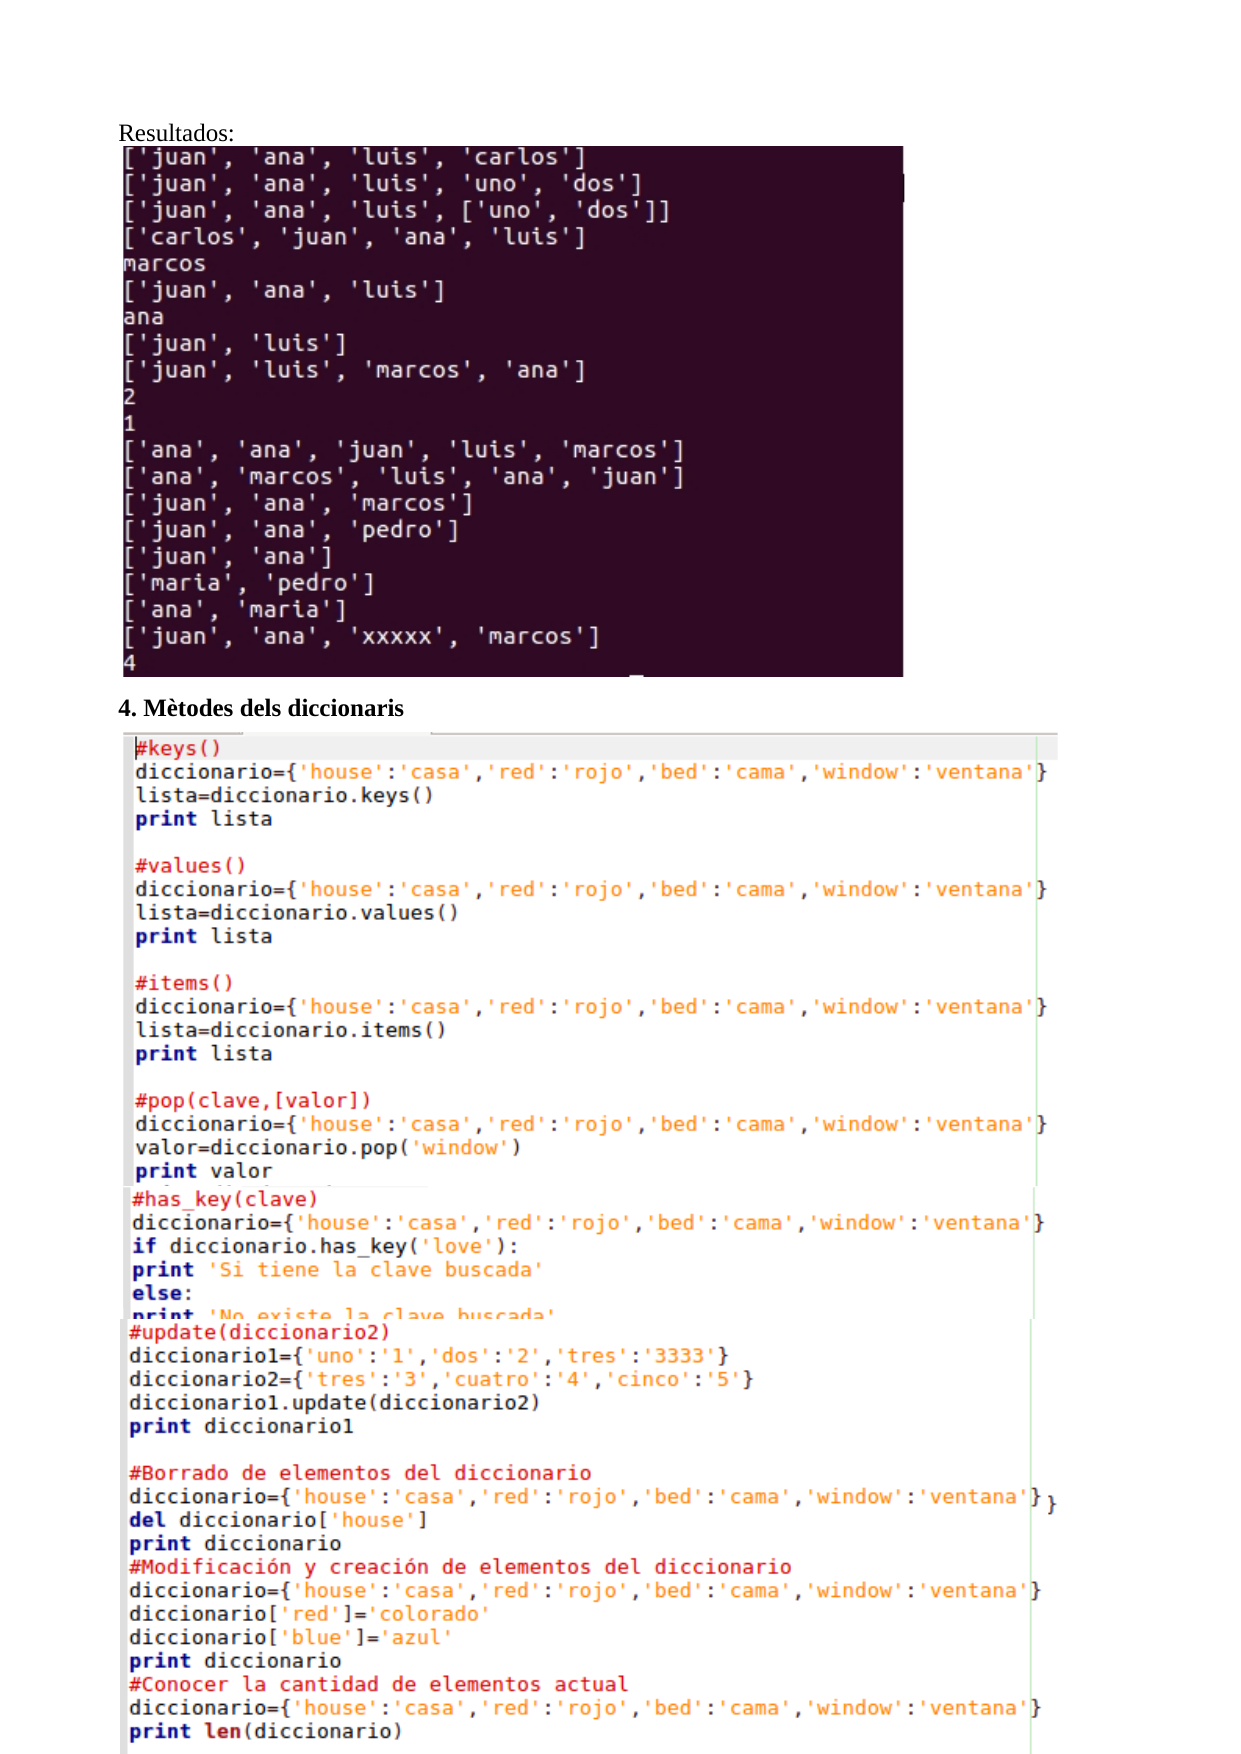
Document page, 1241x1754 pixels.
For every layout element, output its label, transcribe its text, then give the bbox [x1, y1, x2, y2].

text 4. Mètodes dels diccionaris [118, 693, 1122, 722]
picture [120, 732, 1060, 1754]
picture [123, 146, 905, 677]
text Resultados: [118, 118, 1122, 147]
